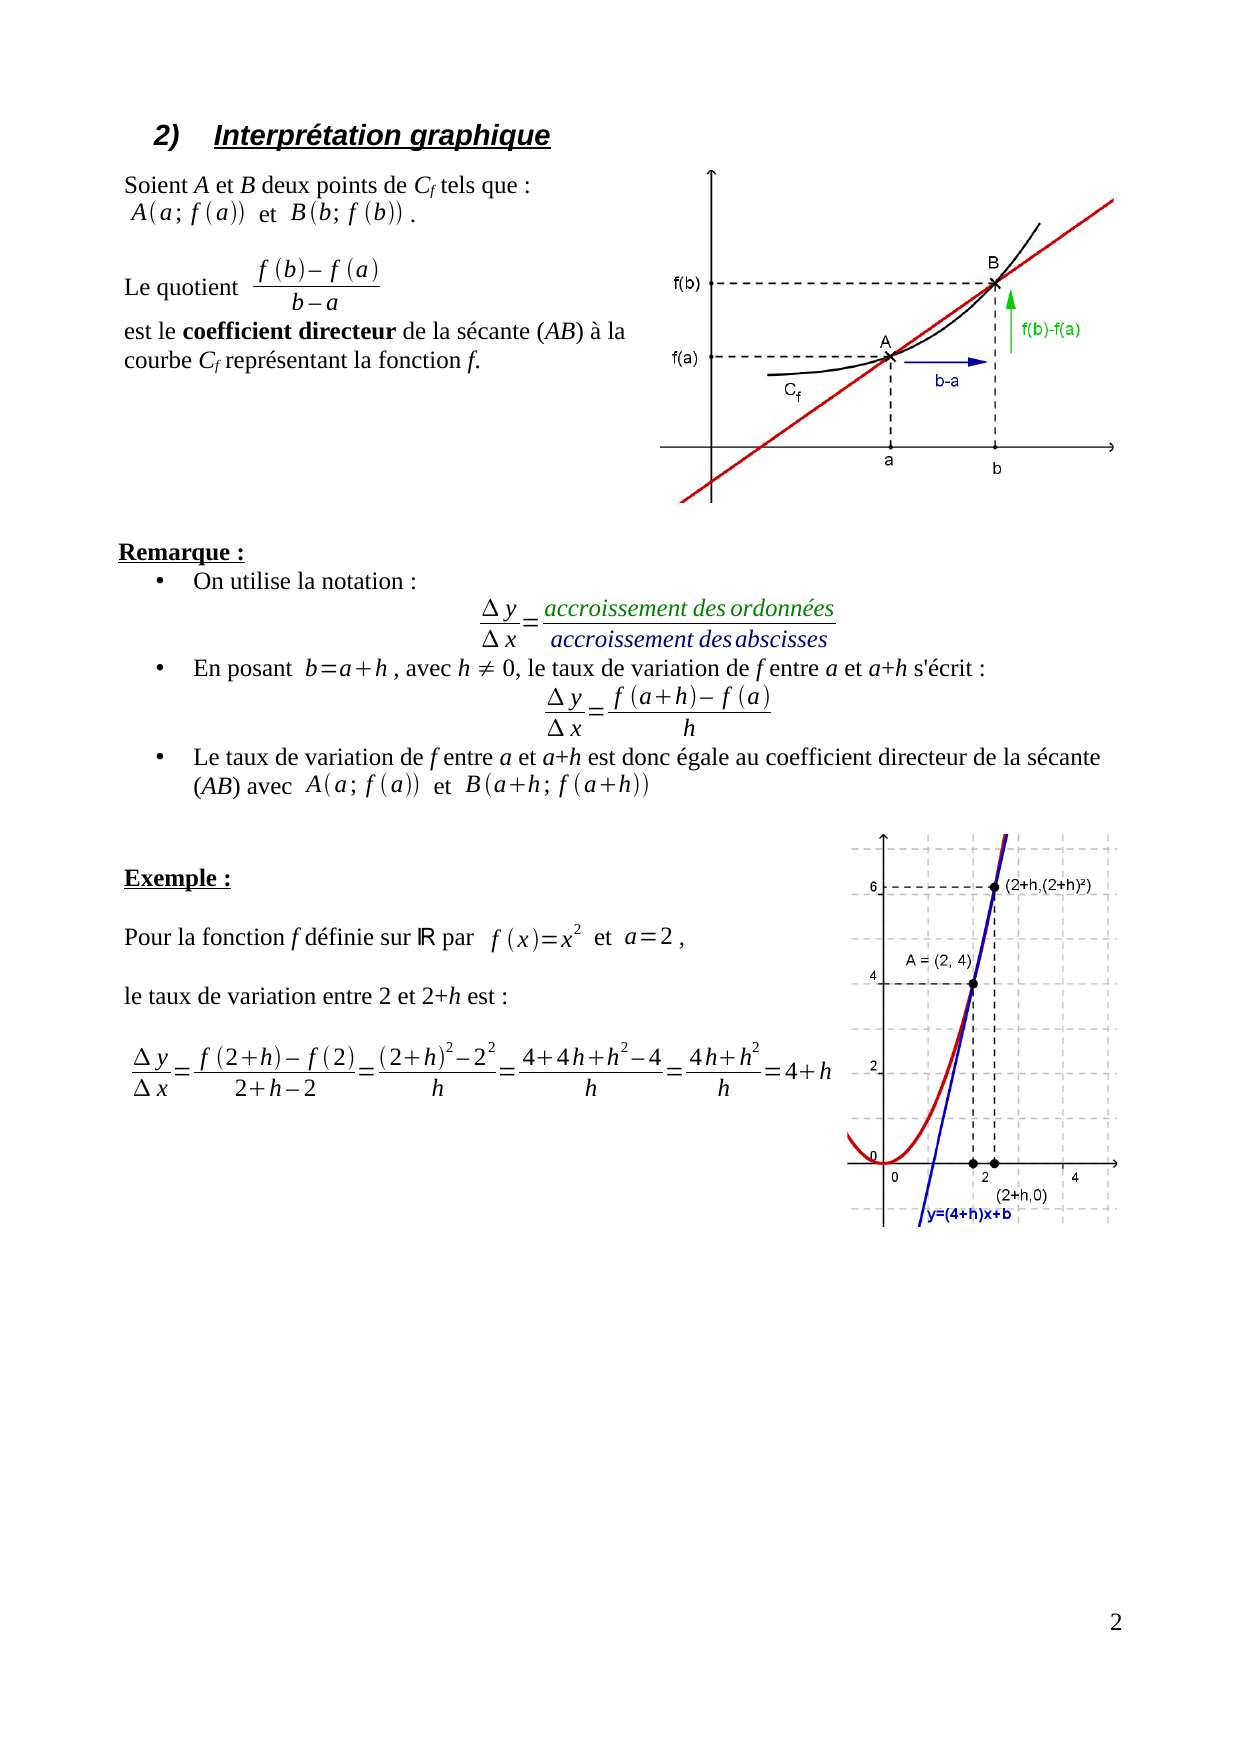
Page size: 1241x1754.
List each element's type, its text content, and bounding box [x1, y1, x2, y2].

text Remarque : [118, 537, 1122, 566]
list Le taux de variation de f entre a et a+h est donc égale au coefficient directeur de la sécante (AB) avec et [156, 742, 1122, 800]
table_header Exemple : Pour la fonction f définie sur ℝ par et , le taux de variation entre 2 et 2+h est : [118, 829, 841, 1261]
list En posant , avec h ≠ 0, le taux de variation de f entre a et a+h s'écrit : [156, 653, 1122, 682]
list On utilise la notation : [156, 566, 1122, 594]
table_header Soient A et B deux points de Cf tels que : et . Le quotient est le coefficient directeur de la sécante (AB) à la courbe Cf représentant la fonction f. [118, 164, 651, 537]
table_header [651, 164, 1123, 537]
subtitle Interprétation graphique [153, 118, 1122, 152]
table_header [841, 829, 1123, 1261]
